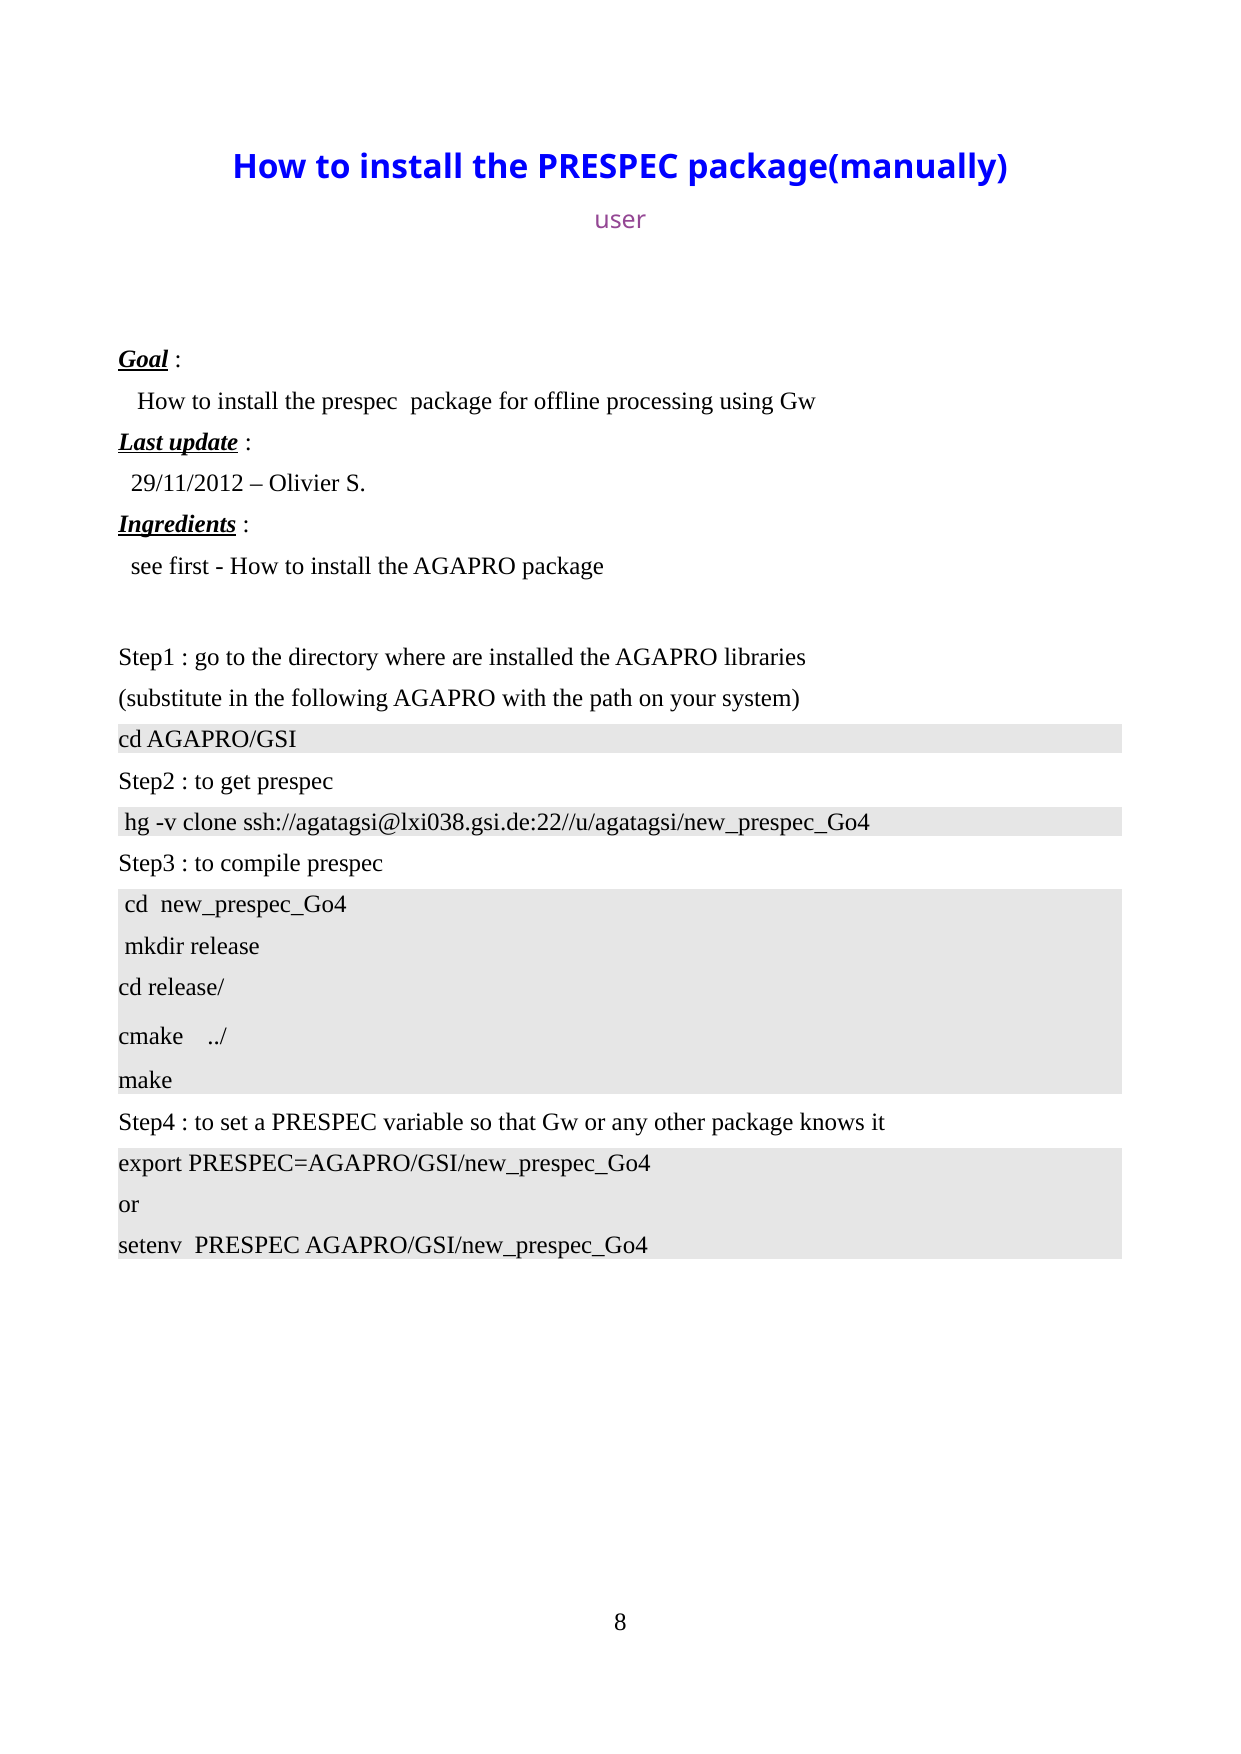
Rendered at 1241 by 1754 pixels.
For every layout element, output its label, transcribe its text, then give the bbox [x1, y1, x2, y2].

text export PRESPEC=AGAPRO/GSI/new_prespec_Go4 [118, 1148, 1122, 1177]
text Step3 : to compile prespec [118, 848, 1122, 877]
text cmake ../ [118, 1013, 1122, 1053]
text setenv PRESPEC AGAPRO/GSI/new_prespec_Go4 [118, 1230, 1122, 1259]
text (substitute in the following AGAPRO with the path on your system) [118, 683, 1122, 712]
text cd release/ [118, 972, 1122, 1001]
text cd AGAPRO/GSI [118, 724, 1122, 753]
text or [118, 1189, 1122, 1218]
text Goal : [118, 344, 1122, 373]
text cd new_prespec_Go4 [118, 889, 1122, 918]
text user [118, 201, 1122, 235]
text Step1 : go to the directory where are installed the AGAPRO libraries [118, 642, 1122, 671]
text 29/11/2012 – Olivier S. [118, 468, 1122, 497]
subtitle How to install the PRESPEC package(manually) [118, 143, 1122, 189]
text Ingredients : [118, 509, 1122, 538]
text hg -v clone ssh://agatagsi@lxi038.gsi.de:22//u/agatagsi/new_prespec_Go4 [118, 807, 1122, 836]
text How to install the prespec package for offline processing using Gw [118, 386, 1122, 414]
text mkdir release [118, 931, 1122, 959]
text Step4 : to set a PRESPEC variable so that Gw or any other package knows it [118, 1107, 1122, 1135]
text see first - How to install the AGAPRO package [118, 551, 1122, 579]
text Last update : [118, 427, 1122, 456]
text make [118, 1065, 1122, 1094]
text Step2 : to get prespec [118, 766, 1122, 794]
